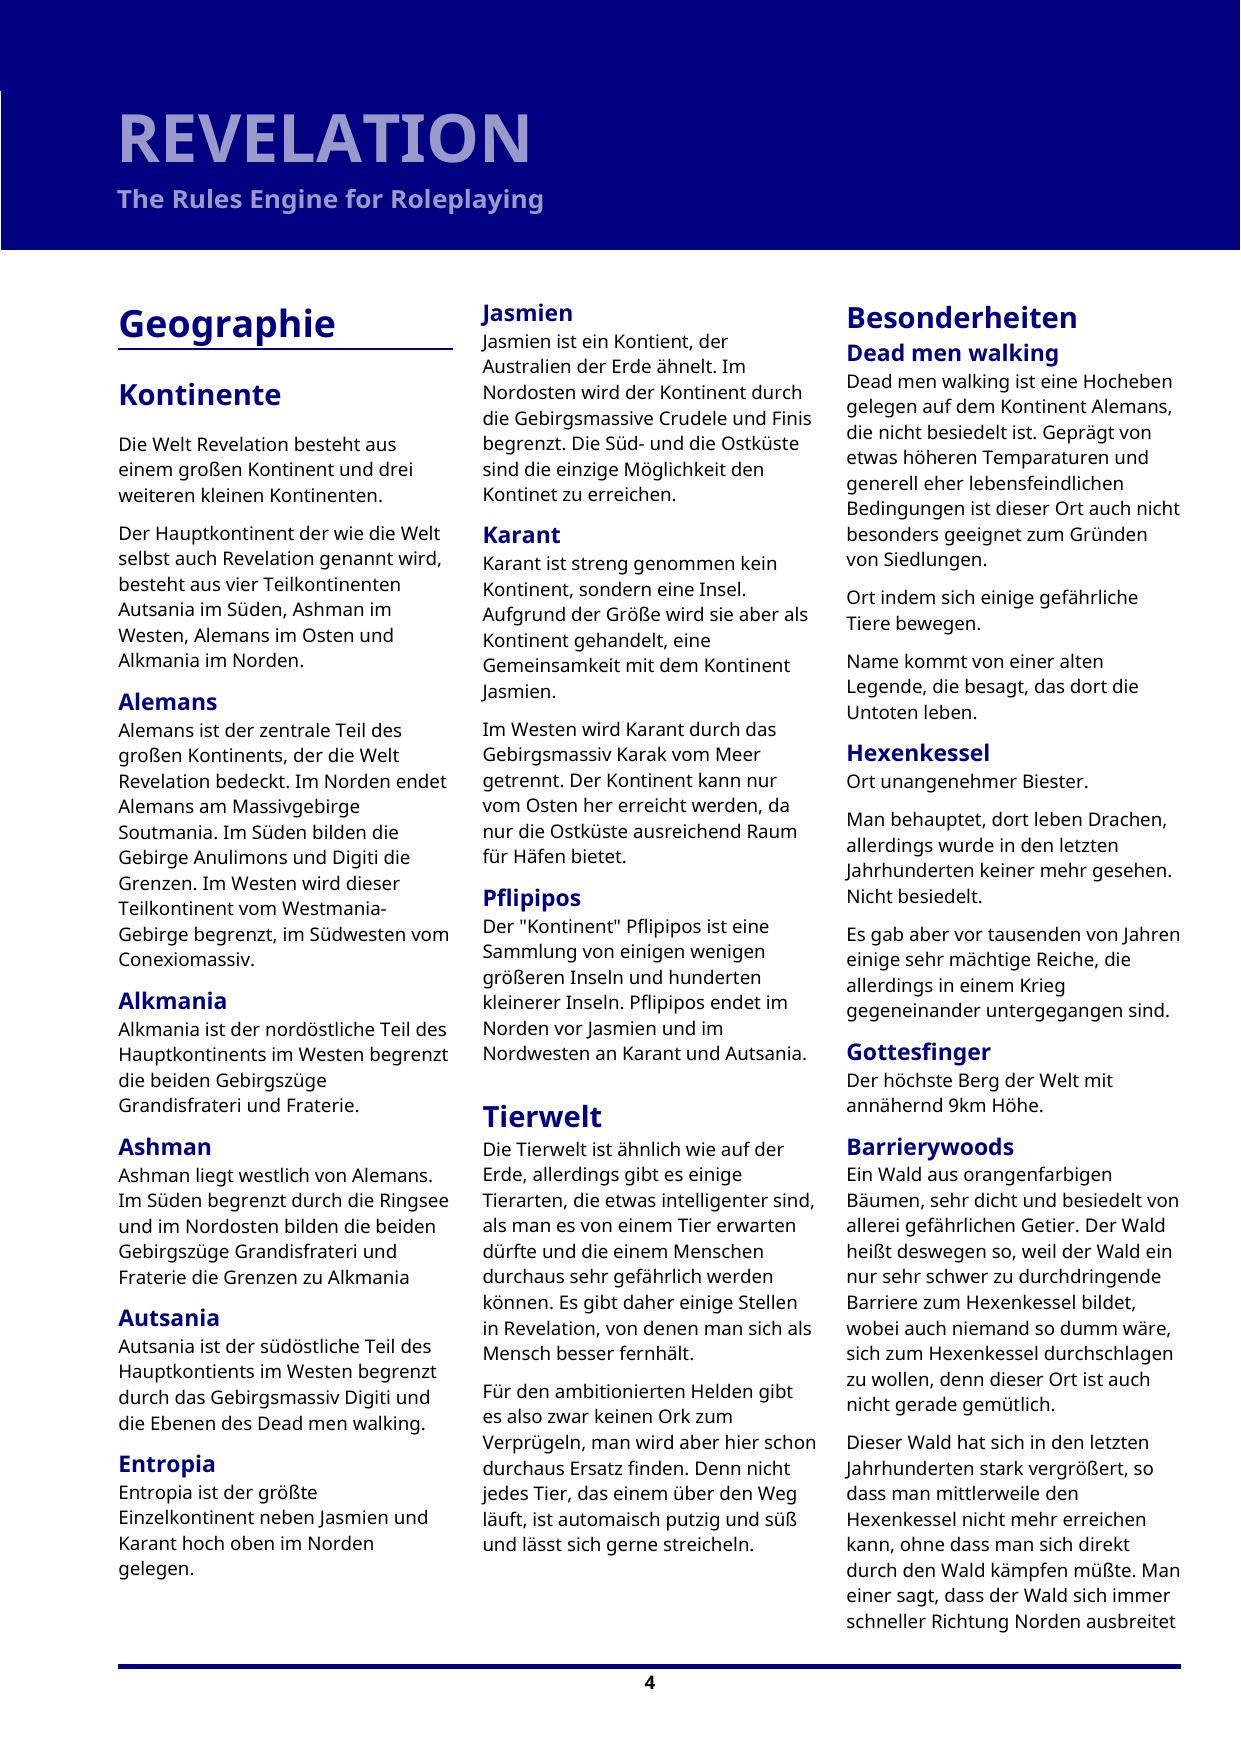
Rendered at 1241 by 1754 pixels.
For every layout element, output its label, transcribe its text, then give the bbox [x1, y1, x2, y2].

text Karant ist streng genommen kein Kontinent, sondern eine Insel. Aufgrund der Größe wird sie aber als Kontinent gehandelt, eine Gemeinsamkeit mit dem Kontinent Jasmien. [482, 551, 817, 704]
text Name kommt von einer alten Legende, die besagt, das dort die Untoten leben. [846, 648, 1181, 725]
text Man behauptet, dort leben Drachen, allerdings wurde in den letzten Jahrhunderten keiner mehr gesehen. Nicht besiedelt. [846, 806, 1181, 908]
subtitle Autsania [118, 1302, 453, 1333]
text Im Westen wird Karant durch das Gebirgsmassiv Karak vom Meer getrennt. Der Kontinent kann nur vom Osten her erreicht werden, da nur die Ostküste ausreichend Raum für Häfen bietet. [482, 716, 817, 869]
subtitle Tierwelt [482, 1096, 817, 1136]
text Entropia ist der größte Einzelkontinent neben Jasmien und Karant hoch oben im Norden gelegen. [118, 1479, 453, 1581]
text Alkmania ist der nordöstliche Teil des Hauptkontinents im Westen begrenzt die beiden Gebirgszüge Grandisfrateri und Fraterie. [118, 1016, 453, 1118]
text Autsania ist der südöstliche Teil des Hauptkontients im Westen begrenzt durch das Gebirgsmassiv Digiti und die Ebenen des Dead men walking. [118, 1333, 453, 1435]
subtitle Hexenkessel [846, 737, 1181, 768]
subtitle Karant [482, 519, 817, 551]
text Für den ambitionierten Helden gibt es also zwar keinen Ork zum Verprügeln, man wird aber hier schon durchaus Ersatz finden. Denn nicht jedes Tier, das einem über den Weg läuft, ist automaisch putzig und süß und lässt sich gerne streicheln. [482, 1378, 817, 1557]
subtitle Dead men walking [846, 337, 1181, 368]
subtitle Alkmania [118, 985, 453, 1016]
subtitle Geographie [118, 297, 453, 348]
text Ein Wald aus orangenfarbigen Bäumen, sehr dicht und besiedelt von allerei gefährlichen Getier. Der Wald heißt deswegen so, weil der Wald ein nur sehr schwer zu durchdringende Barriere zum Hexenkessel bildet, wobei auch niemand so dumm wäre, sich zum Hexenkessel durchschlagen zu wollen, denn dieser Ort ist auch nicht gerade gemütlich. [846, 1162, 1181, 1417]
subtitle Entropia [118, 1448, 453, 1479]
subtitle Pflipipos [482, 882, 817, 913]
text Die Tierwelt ist ähnlich wie auf der Erde, allerdings gibt es einige Tierarten, die etwas intelligenter sind, als man es von einem Tier erwarten dürfte und die einem Menschen durchaus sehr gefährlich werden können. Es gibt daher einige Stellen in Revelation, von denen man sich als Mensch besser fernhält. [482, 1136, 817, 1366]
text Ort unangenehmer Biester. [846, 768, 1181, 794]
text Die Welt Revelation besteht aus einem großen Kontinent und drei weiteren kleinen Kontinenten. [118, 431, 453, 508]
text Der höchste Berg der Welt mit annähernd 9km Höhe. [846, 1067, 1181, 1118]
text Jasmien ist ein Kontient, der Australien der Erde ähnelt. Im Nordosten wird der Kontinent durch die Gebirgsmassive Crudele und Finis begrenzt. Die Süd- und die Ostküste sind die einzige Möglichkeit den Kontinet zu erreichen. [482, 328, 817, 507]
subtitle Barrierywoods [846, 1130, 1181, 1162]
subtitle Besonderheiten [846, 297, 1181, 337]
text Alemans ist der zentrale Teil des großen Kontinents, der die Welt Revelation bedeckt. Im Norden endet Alemans am Massivgebirge Soutmania. Im Süden bilden die Gebirge Anulimons und Digiti die Grenzen. Im Westen wird dieser Teilkontinent vom Westmania-Gebirge begrenzt, im Südwesten vom Conexiomassiv. [118, 717, 453, 972]
text Dead men walking ist eine Hocheben gelegen auf dem Kontinent Alemans, die nicht besiedelt ist. Geprägt von etwas höheren Temparaturen und generell eher lebensfeindlichen Bedingungen ist dieser Ort auch nicht besonders geeignet zum Gründen von Siedlungen. [846, 368, 1181, 572]
text Es gab aber vor tausenden von Jahren einige sehr mächtige Reiche, die allerdings in einem Krieg gegeneinander untergegangen sind. [846, 921, 1181, 1023]
text Ashman liegt westlich von Alemans. Im Süden begrenzt durch die Ringsee und im Nordosten bilden die beiden Gebirgszüge Grandisfrateri und Fraterie die Grenzen zu Alkmania [118, 1162, 453, 1289]
text Ort indem sich einige gefährliche Tiere bewegen. [846, 584, 1181, 636]
subtitle Alemans [118, 686, 453, 717]
text Dieser Wald hat sich in den letzten Jahrhunderten stark vergrößert, so dass man mittlerweile den Hexenkessel nicht mehr erreichen kann, ohne dass man sich direkt durch den Wald kämpfen müßte. Man einer sagt, dass der Wald sich immer schneller Richtung Norden ausbreitet [846, 1429, 1181, 1633]
subtitle Jasmien [482, 297, 817, 328]
subtitle Kontinente [118, 374, 453, 413]
text Der Hauptkontinent der wie die Welt selbst auch Revelation genannt wird, besteht aus vier Teilkontinenten Autsania im Süden, Ashman im Westen, Alemans im Osten und Alkmania im Norden. [118, 520, 453, 673]
subtitle Ashman [118, 1131, 453, 1162]
subtitle Gottesfinger [846, 1036, 1181, 1067]
text Der "Kontinent" Pflipipos ist eine Sammlung von einigen wenigen größeren Inseln und hunderten kleinerer Inseln. Pflipipos endet im Norden vor Jasmien und im Nordwesten an Karant und Autsania. [482, 913, 817, 1066]
